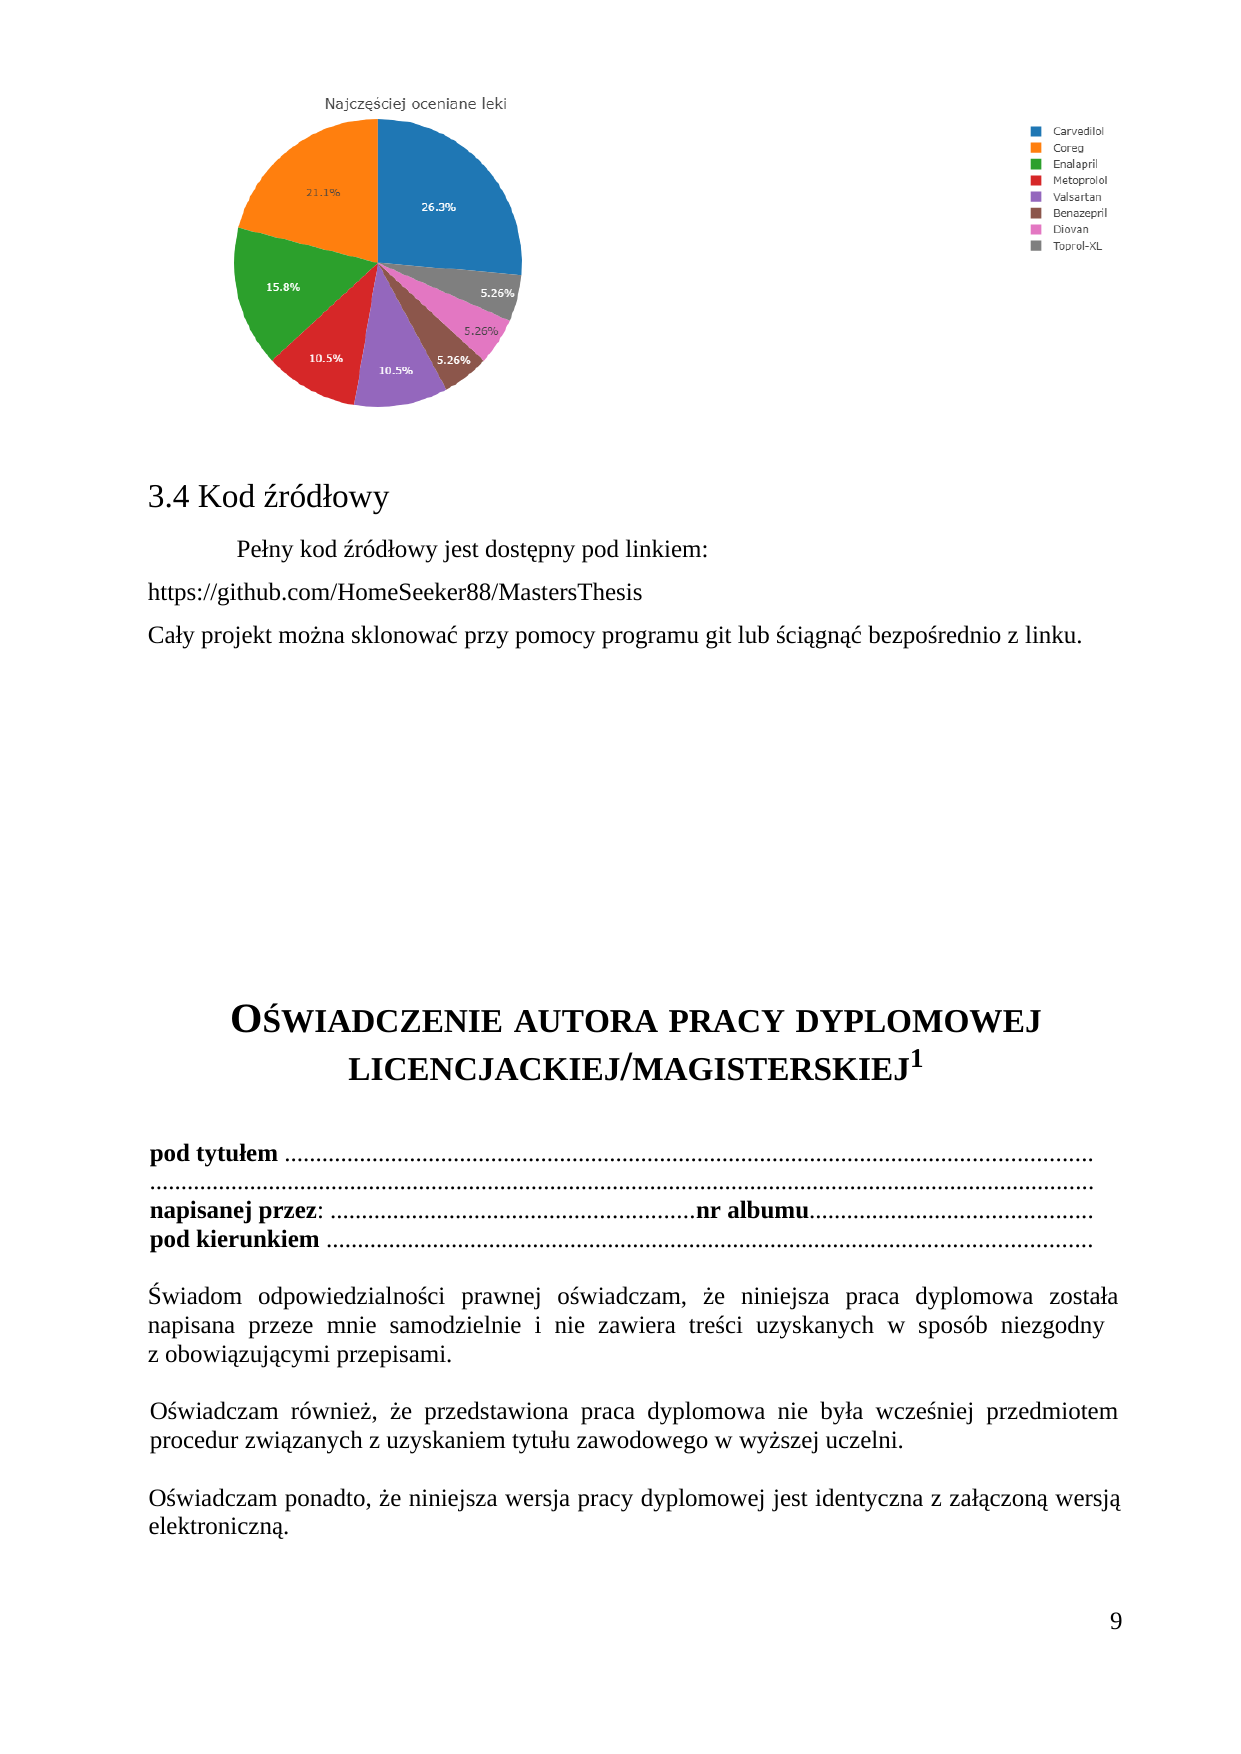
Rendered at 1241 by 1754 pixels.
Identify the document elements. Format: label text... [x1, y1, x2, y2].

text licencjackiej/magisterskiej1 [149, 1042, 1122, 1090]
text napisanej przez: nr albumu [149, 1195, 1122, 1224]
text Oświadczam ponadto, że niniejsza wersja pracy dyplomowej jest identyczna z załączoną wersją elektroniczną. [148, 1483, 1122, 1540]
text Oświadczam również, że przedstawiona praca dyplomowa nie była wcześniej przedmiotem procedur związanych z uzyskaniem tytułu zawodowego w wyższej uczelni. [149, 1396, 1119, 1454]
text pod kierunkiem [149, 1224, 1122, 1253]
text Pełny kod źródłowy jest dostępny pod linkiem: [148, 534, 1122, 563]
text 3.4 Kod źródłowy [148, 476, 1122, 515]
text pod tytułem [149, 1138, 1122, 1166]
picture [146, 97, 1121, 441]
text Cały projekt można sklonować przy pomocy programu git lub ściągnąć bezpośrednio z linku. [148, 620, 1122, 649]
text Oświadczenie autora pracy dyplomowej [149, 994, 1122, 1042]
text https://github.com/HomeSeeker88/MastersThesis [148, 577, 1122, 606]
text Świadom odpowiedzialności prawnej oświadczam, że niniejsza praca dyplomowa została napisana przeze mnie samodzielnie i nie zawiera treści uzyskanych w sposób niezgodny z obowiązującymi przepisami. [148, 1281, 1120, 1368]
